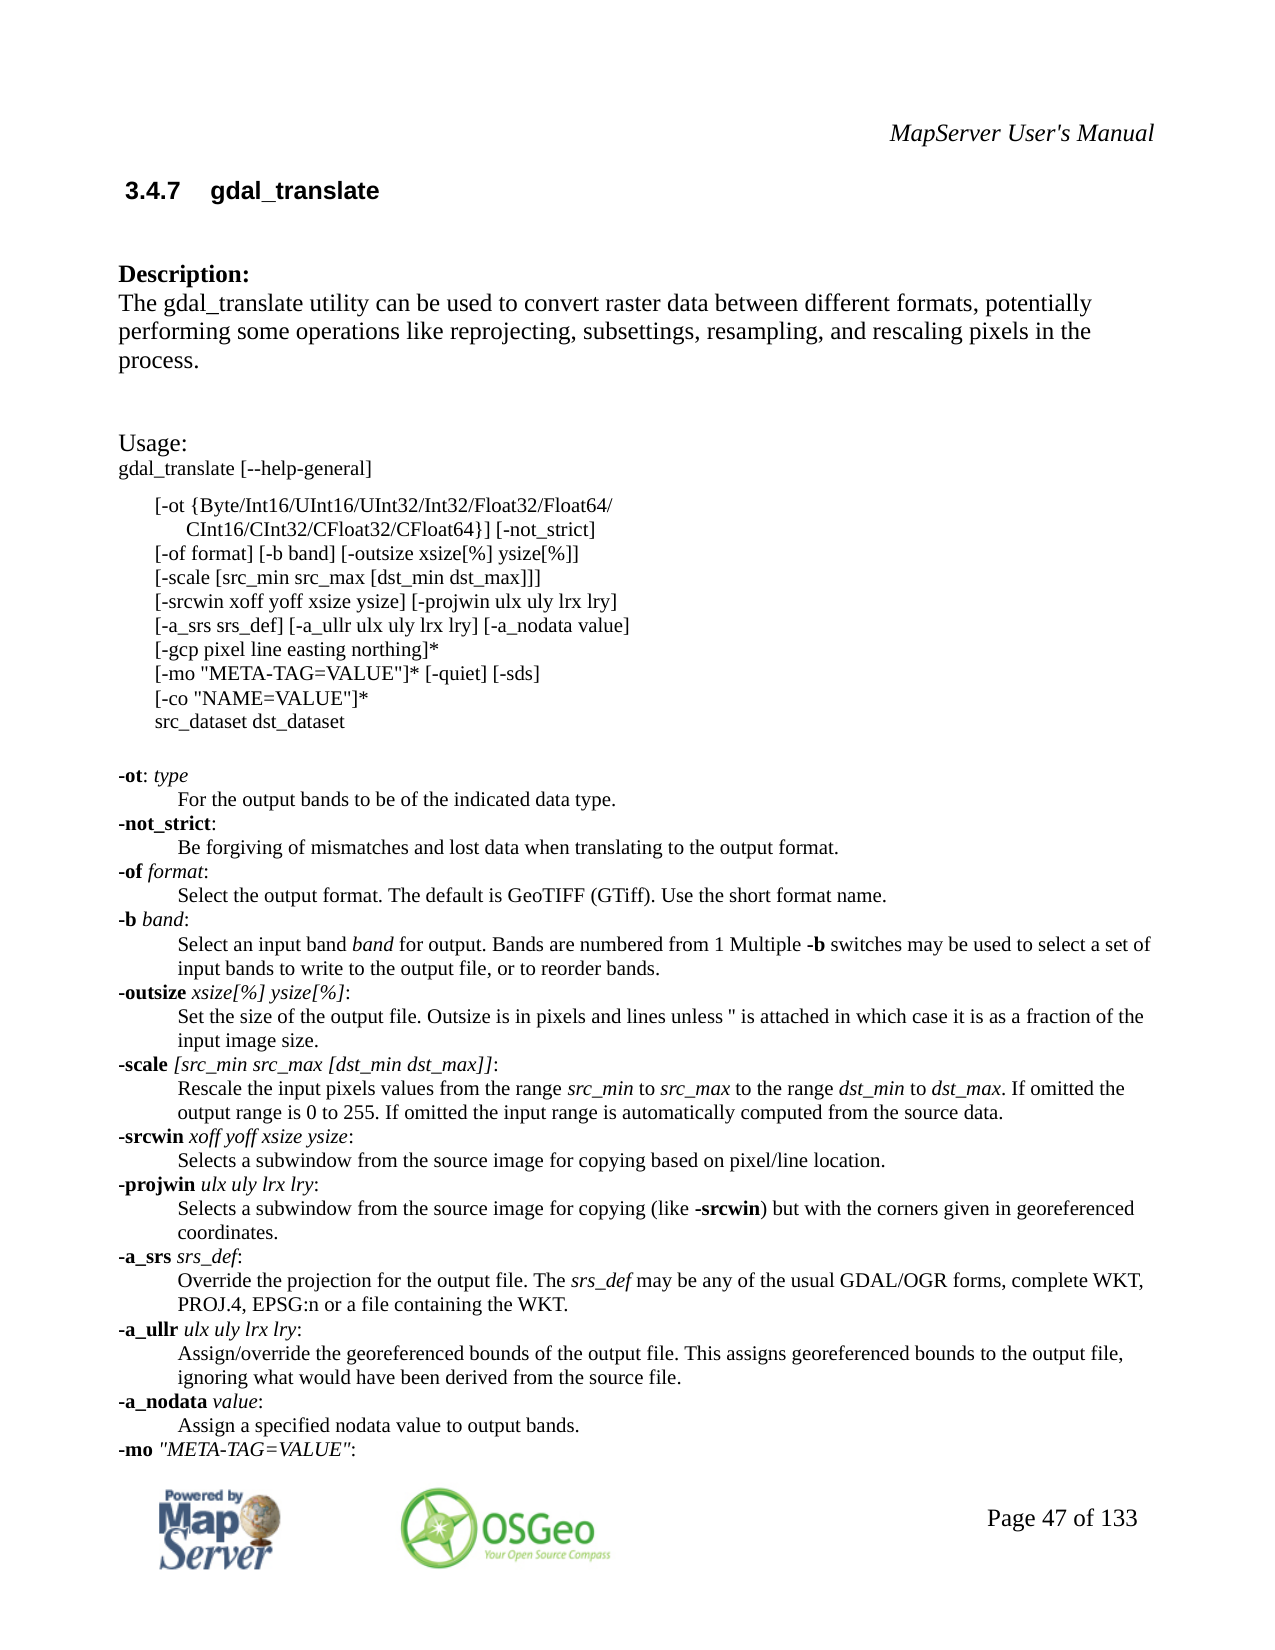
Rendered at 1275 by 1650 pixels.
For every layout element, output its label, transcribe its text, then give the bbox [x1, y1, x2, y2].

list Passes a metadata key and value to set on the output dataset if possible. [177, 1378, 1157, 1402]
subtitle -of format: [118, 777, 1157, 801]
text Description: The gdal_translate utility can be used to convert raster data between different formats, potentially performing some operations like reprojecting, subsettings, resampling, and rescaling pixels in the process. [118, 176, 1157, 291]
text [-scale [src_min src_max [dst_min dst_max]]] [118, 483, 1157, 507]
list Selects a subwindow from the source image for copying based on pixel/line location. [177, 1066, 1157, 1089]
text [-gcp pixel line easting northing]* [118, 555, 1157, 579]
subtitle -ot: type [118, 681, 1157, 704]
text CInt16/CInt32/CFloat32/CFloat64}] [-not_strict] [118, 434, 1157, 458]
subtitle -co "NAME=VALUE": [118, 1402, 1157, 1426]
list For the output bands to be of the indicated data type. [177, 704, 1157, 729]
list Selects a subwindow from the source image for copying (like -srcwin) but with the corners given in georeferenced coordinates. [177, 1114, 1157, 1162]
picture [377, 1473, 624, 1589]
list Rescale the input pixels values from the range src_min to src_max to the range dst_min to dst_max. If omitted the output range is 0 to 255. If omitted the input range is automatically computed from the source data. [177, 993, 1157, 1041]
subtitle -a_nodata value: [118, 1306, 1157, 1330]
subtitle -outsize xsize[%] ysize[%]: [118, 897, 1157, 921]
text [-a_srs srs_def] [-a_ullr ulx uly lrx lry] [-a_nodata value] [118, 531, 1157, 555]
list Select the output format. The default is GeoTIFF (GTiff). Use the short format name. [177, 801, 1157, 825]
subtitle -scale [src_min src_max [dst_min dst_max]]: [118, 969, 1157, 993]
subtitle -not_strict: [118, 729, 1157, 753]
text [-mo "META-TAG=VALUE"]* [-quiet] [-sds] [118, 579, 1157, 603]
subtitle -srcwin xoff yoff xsize ysize: [118, 1041, 1157, 1066]
subtitle -b band: [118, 825, 1157, 849]
picture [158, 1489, 283, 1571]
text [-srcwin xoff yoff xsize ysize] [-projwin ulx uly lrx lry] [118, 507, 1157, 531]
list Override the projection for the output file. The srs_def may be any of the usual GDAL/OGR forms, complete WKT, PROJ.4, EPSG:n or a file containing the WKT. [177, 1186, 1157, 1234]
text [-co "NAME=VALUE"]* [118, 603, 1157, 627]
list Assign/override the georeferenced bounds of the output file. This assigns georeferenced bounds to the output file, ignoring what would have been derived from the source file. [177, 1258, 1157, 1306]
text [-of format] [-b band] [-outsize xsize[%] ysize[%]] [118, 458, 1157, 483]
list Set the size of the output file. Outsize is in pixels and lines unless '' is attached in which case it is as a fraction of the input image size. [177, 921, 1157, 969]
subtitle -projwin ulx uly lrx lry: [118, 1089, 1157, 1114]
subtitle -mo "META-TAG=VALUE": [118, 1354, 1157, 1378]
text Usage: gdal_translate [--help-general] [118, 345, 1157, 398]
text src_dataset dst_dataset [118, 627, 1157, 651]
list Assign a specified nodata value to output bands. [177, 1330, 1157, 1354]
subtitle -a_srs srs_def: [118, 1162, 1157, 1186]
list Select an input band band for output. Bands are numbered from 1 Multiple -b switches may be used to select a set of input bands to write to the output file, or to reorder bands. [177, 849, 1157, 897]
text [-ot {Byte/Int16/UInt16/UInt32/Int32/Float32/Float64/ [118, 410, 1157, 434]
list Be forgiving of mismatches and lost data when translating to the output format. [177, 753, 1157, 777]
subtitle -a_ullr ulx uly lrx lry: [118, 1234, 1157, 1258]
